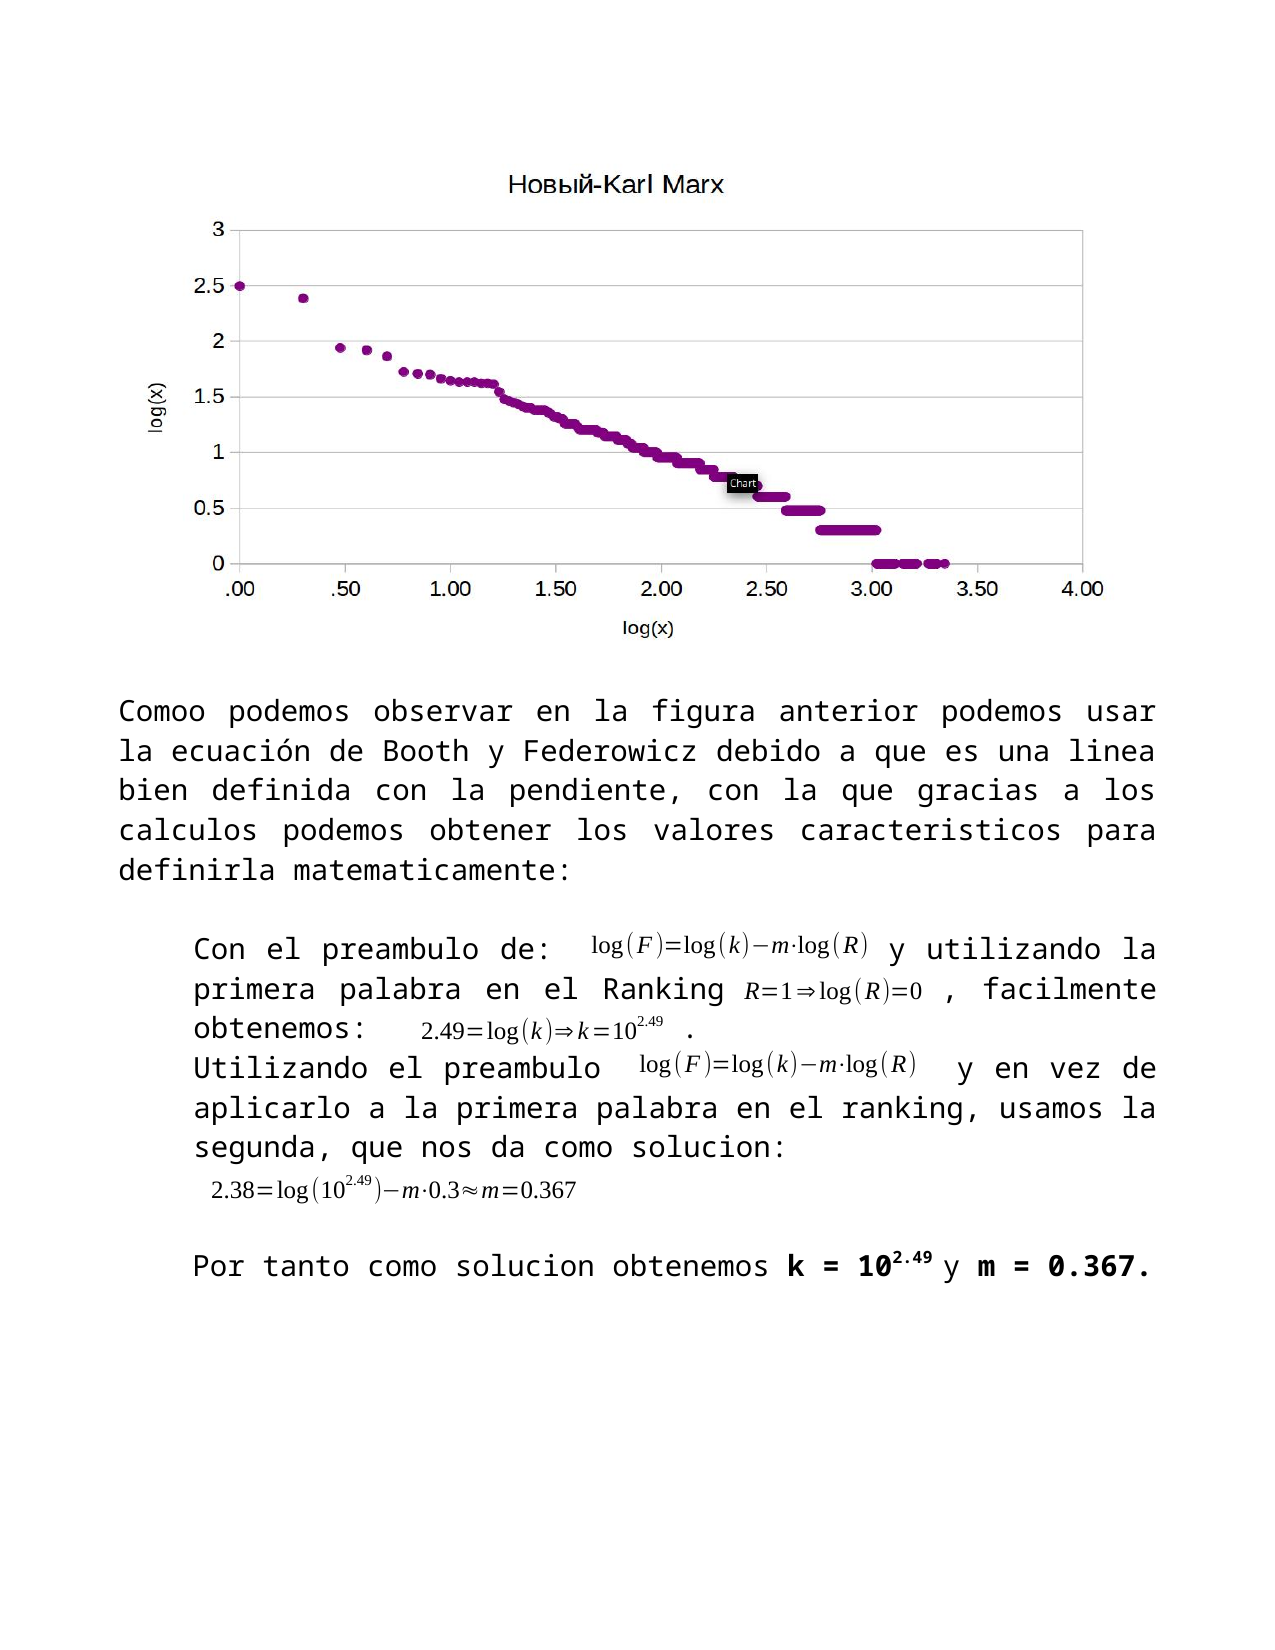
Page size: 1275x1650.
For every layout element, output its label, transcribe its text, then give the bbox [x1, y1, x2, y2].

text Utilizando el preambulo y en vez de aplicarlo a la primera palabra en el ranking, usamos la segunda, que nos da como solucion: [193, 1047, 1157, 1166]
picture [116, 150, 1116, 656]
text Comoo podemos observar en la figura anterior podemos usar la ecuación de Booth y Federowicz debido a que es una linea bien definida con la pendiente, con la que gracias a los calculos podemos obtener los valores caracteristicos para definirla matematicamente: [118, 690, 1157, 888]
text Con el preambulo de: y utilizando la primera palabra en el Ranking, facilmente obtenemos: . [193, 928, 1157, 1047]
text Por tanto como solucion obtenemos k = 102.49 y m = 0.367. [118, 1246, 1157, 1285]
